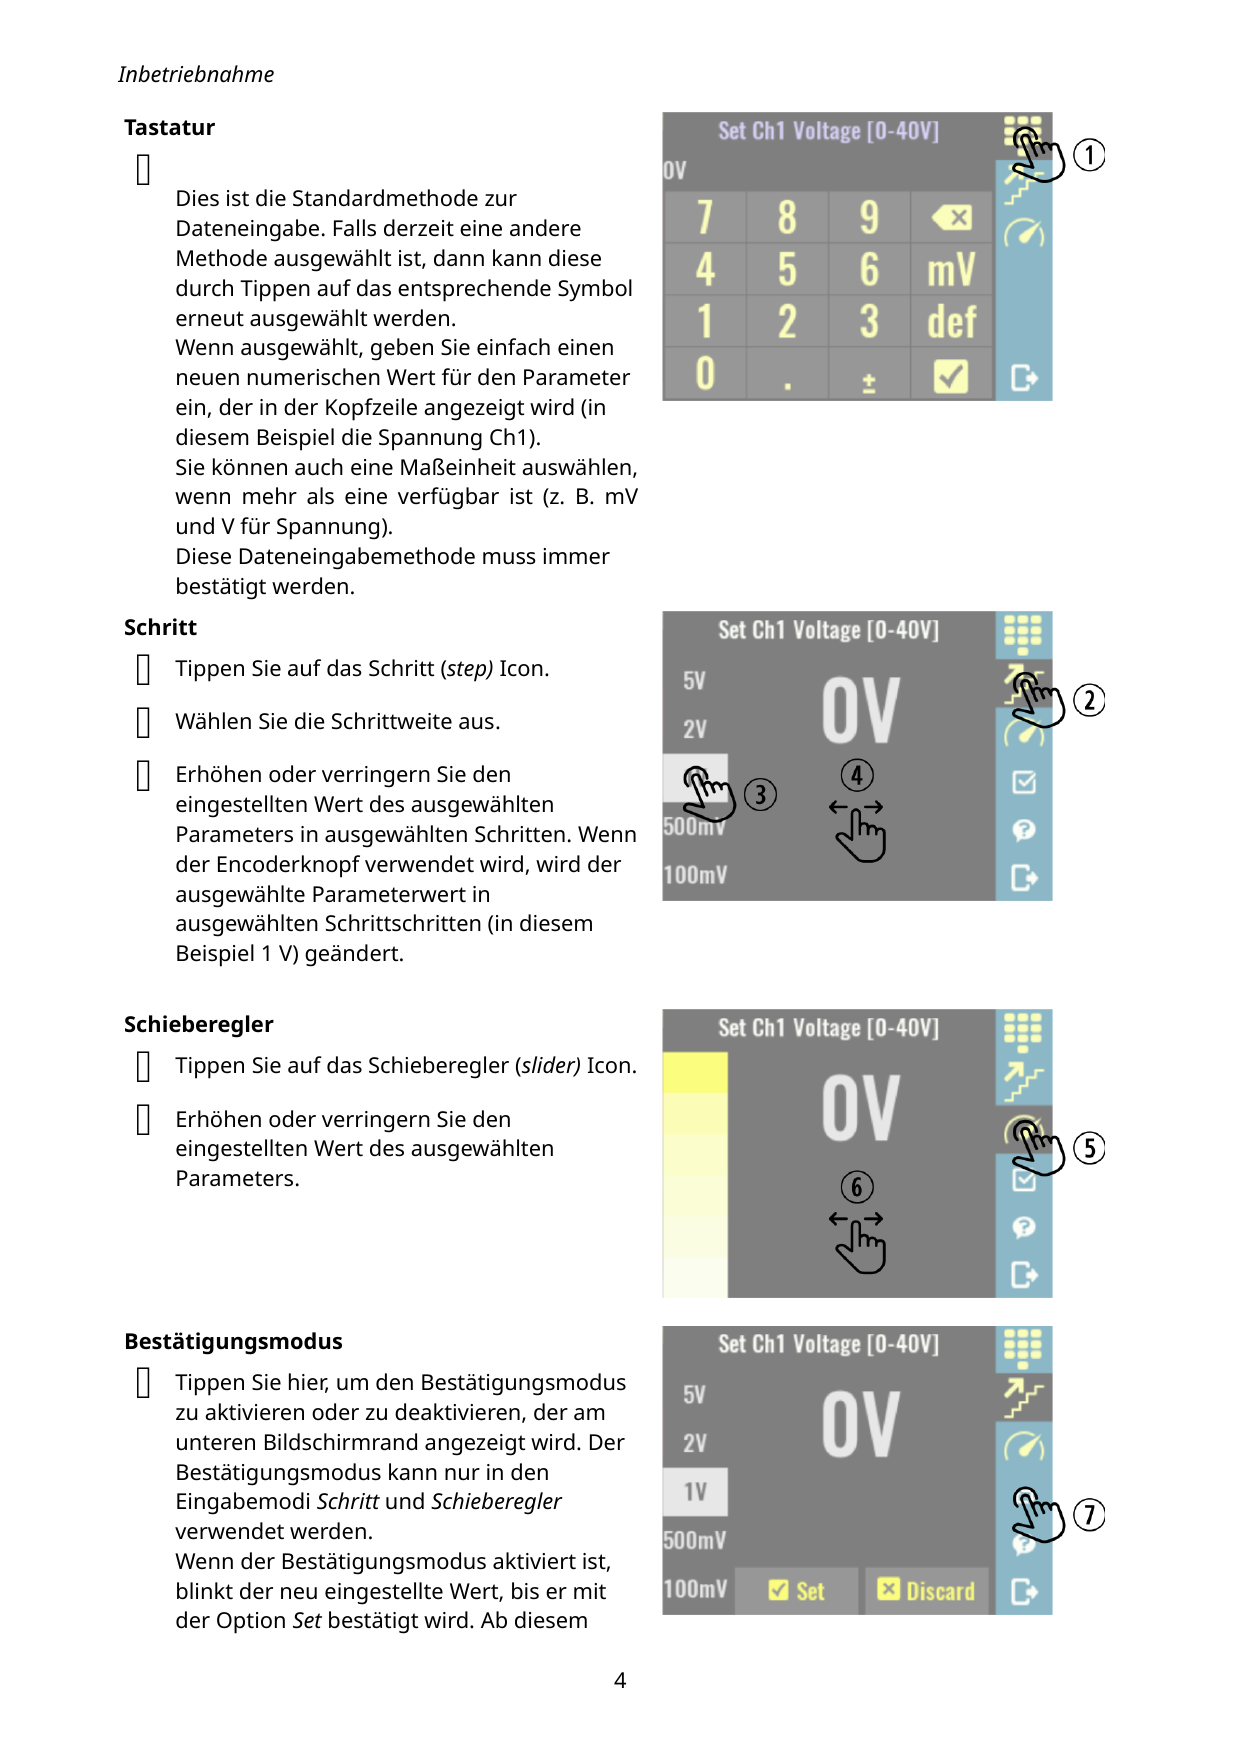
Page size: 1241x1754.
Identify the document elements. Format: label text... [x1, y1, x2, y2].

table_cell Erhöhen oder verringern Sie den eingestellten Wert des ausgewählten Parameters in ausgewählten Schritten. Wenn der Encoderknopf verwendet wird, wird der ausgewählte Parameterwert in ausgewählten Schrittschritten (in diesem Beispiel 1 V) geändert. [170, 754, 644, 1003]
table_header Tastatur [118, 107, 644, 148]
table_cell Dies ist die Standardmethode zur Dateneingabe. Falls derzeit eine andere Methode ausgewählt ist, dann kann diese durch Tippen auf das entsprechende Symbol erneut ausgewählt werden. Wenn ausgewählt, geben Sie einfach einen neuen numerischen Wert für den Parameter ein, der in der Kopfzeile angezeigt wird (in diesem Beispiel die Spannung Ch1). Sie können auch eine Maßeinheit auswählen, wenn mehr als eine verfügbar ist (z. B. mV und V für Spannung). Diese Dateneingabemethode muss immer bestätigt werden. [170, 148, 644, 606]
table_cell  [118, 701, 169, 754]
picture [662, 1009, 1105, 1298]
table_cell Tippen Sie hier, um den Bestätigungsmodus zu aktivieren oder zu deaktivieren, der am unteren Bildschirmrand angezeigt wird. Der Bestätigungsmodus kann nur in den Eingabemodi Schritt und Schieberegler verwendet werden. Wenn der Bestätigungsmodus aktiviert ist, blinkt der neu eingestellte Wert, bis er mit der Option Set bestätigt wird. Ab diesem [170, 1361, 644, 1641]
table_cell Tippen Sie auf das Schieberegler (slider) Icon. [170, 1045, 644, 1098]
picture [662, 611, 1105, 901]
table_cell  [118, 1361, 169, 1641]
table_cell Bestätigungsmodus [118, 1320, 644, 1361]
table_cell Erhöhen oder verringern Sie den eingestellten Wert des ausgewählten Parameters. [170, 1098, 644, 1320]
table_cell  [118, 148, 169, 606]
table_cell  [118, 1098, 169, 1320]
picture [662, 1326, 1105, 1615]
table_cell [645, 1298, 1123, 1320]
table_cell [645, 1320, 1123, 1641]
table_header [645, 107, 1123, 606]
table_cell [645, 606, 1123, 1003]
picture [662, 112, 1105, 401]
table_cell [645, 1004, 1123, 1297]
table_cell Wählen Sie die Schrittweite aus. [170, 701, 644, 754]
table_cell Schritt [118, 606, 644, 647]
table_cell Tippen Sie auf das Schritt (step) Icon. [170, 648, 644, 701]
table_cell  [118, 1045, 169, 1098]
table_cell  [118, 754, 169, 1003]
table_cell Schieberegler [118, 1004, 644, 1045]
table_cell  [118, 648, 169, 701]
